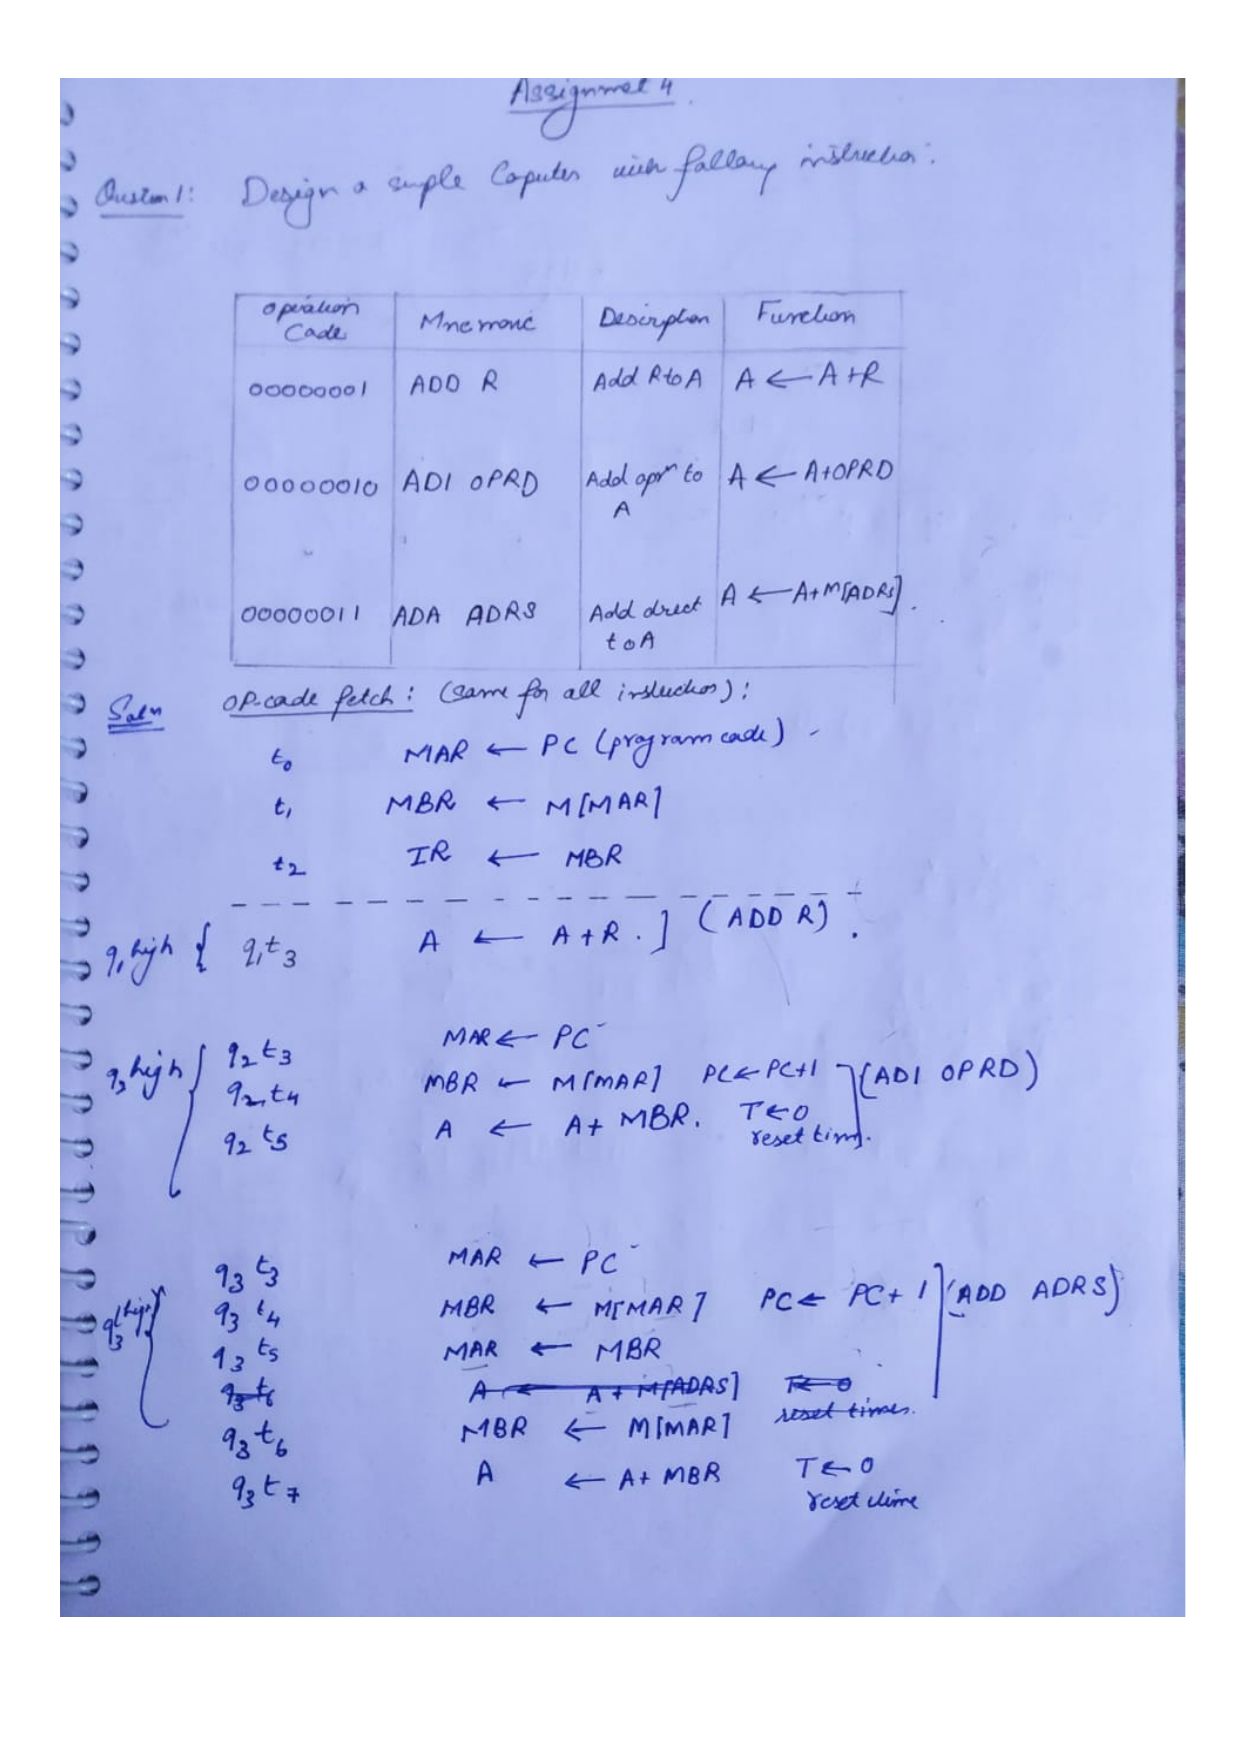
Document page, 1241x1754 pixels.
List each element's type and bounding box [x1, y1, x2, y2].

picture [60, 78, 1186, 1617]
